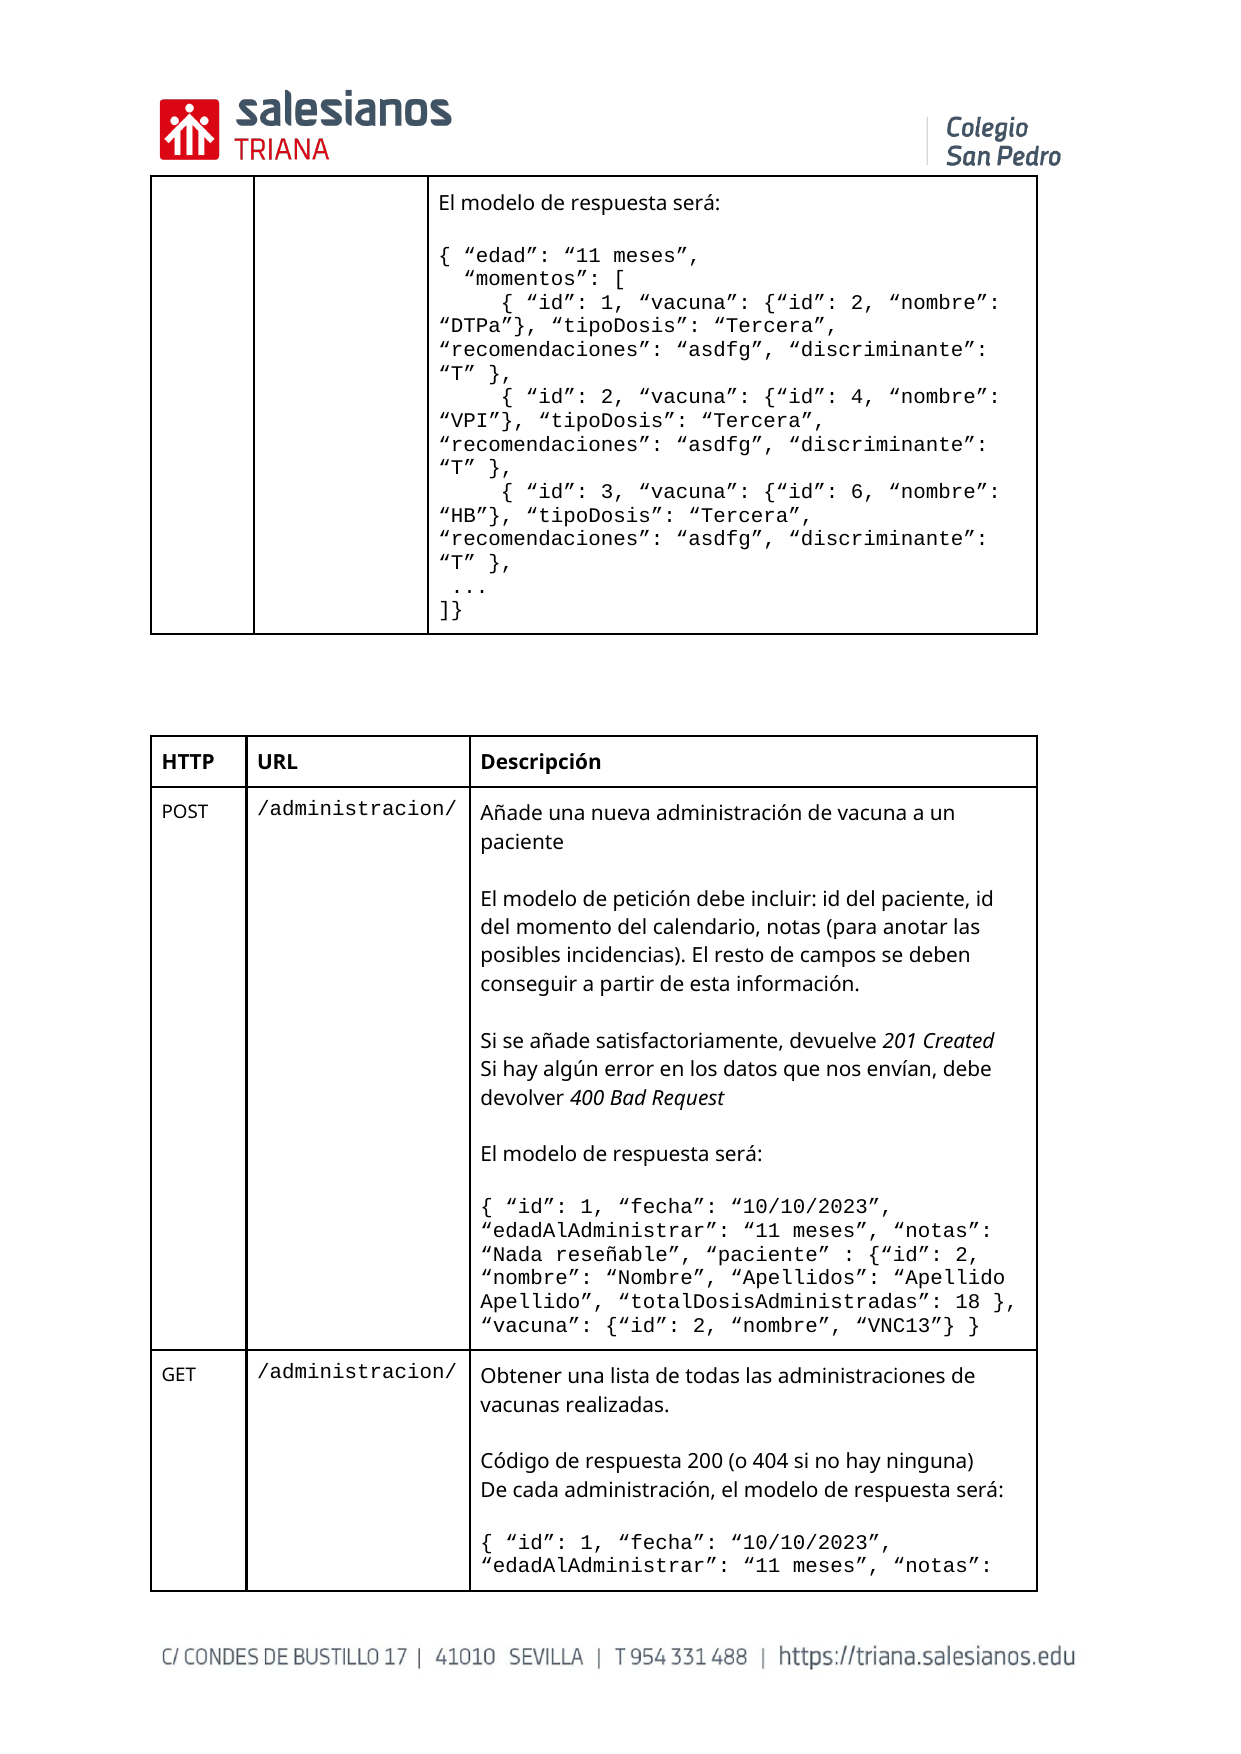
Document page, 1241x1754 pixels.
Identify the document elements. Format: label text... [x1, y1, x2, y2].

table_header URL [248, 737, 469, 786]
table_cell GET [152, 1351, 245, 1589]
table_cell Obtener una lista de todas las administraciones de vacunas realizadas. Código de respuesta 200 (o 404 si no hay ninguna) De cada administración, el modelo de respuesta será: { “id”: 1, “fecha”: “10/10/2023”, “edadAlAdministrar”: “11 meses”, “notas”: [471, 1351, 1036, 1589]
table_cell El modelo de respuesta será: { “edad”: “11 meses”, “momentos”: [ { “id”: 1, “vacuna”: {“id”: 2, “nombre”: “DTPa”}, “tipoDosis”: “Tercera”, “recomendaciones”: “asdfg”, “discriminante”: “T” }, { “id”: 2, “vacuna”: {“id”: 4, “nombre”: “VPI”}, “tipoDosis”: “Tercera”, “recomendaciones”: “asdfg”, “discriminante”: “T” }, { “id”: 3, “vacuna”: {“id”: 6, “nombre”: “HB”}, “tipoDosis”: “Tercera”, “recomendaciones”: “asdfg”, “discriminante”: “T” }, ... ]} [429, 177, 1036, 633]
table_cell POST [152, 788, 245, 1349]
table_cell Añade una nueva administración de vacuna a un paciente El modelo de petición debe incluir: id del paciente, id del momento del calendario, notas (para anotar las posibles incidencias). El resto de campos se deben conseguir a partir de esta información. Si se añade satisfactoriamente, devuelve 201 Created Si hay algún error en los datos que nos envían, debe devolver 400 Bad Request El modelo de respuesta será: { “id”: 1, “fecha”: “10/10/2023”, “edadAlAdministrar”: “11 meses”, “notas”: “Nada reseñable”, “paciente” : {“id”: 2, “nombre”: “Nombre”, “Apellidos”: “Apellido Apellido”, “totalDosisAdministradas”: 18 }, “vacuna”: {“id”: 2, “nombre”, “VNC13”} } [471, 788, 1036, 1349]
table_cell /administracion/ [248, 788, 469, 1349]
table_header HTTP [152, 737, 245, 786]
table_cell /administracion/ [248, 1351, 469, 1589]
picture [905, 101, 1091, 184]
table_cell [255, 177, 427, 633]
picture [150, 75, 457, 172]
picture [150, 1633, 1091, 1676]
table_header Descripción [471, 737, 1036, 786]
table_cell [152, 177, 253, 633]
